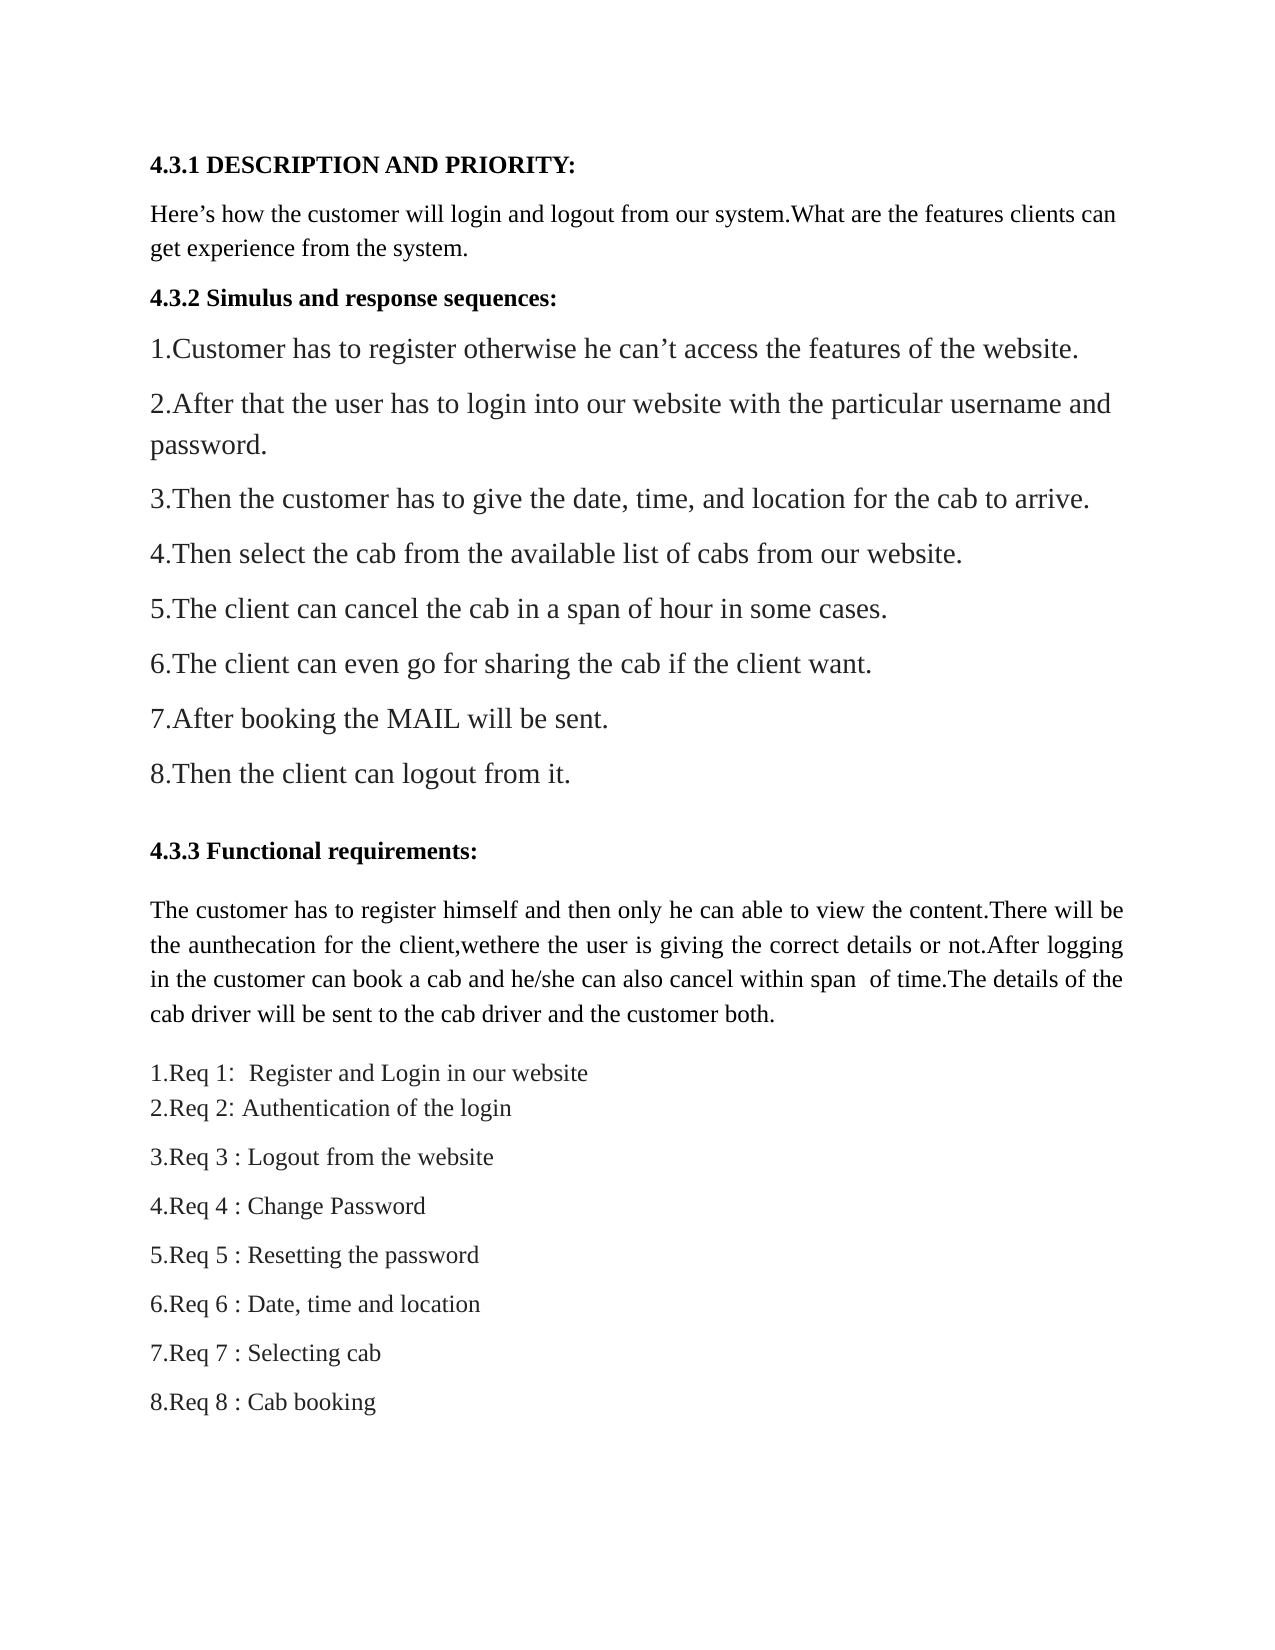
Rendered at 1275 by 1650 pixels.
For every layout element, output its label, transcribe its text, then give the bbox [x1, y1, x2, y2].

text 4.3.2 Simulus and response sequences: [150, 283, 1125, 311]
text 1.Req 1: Register and Login in our website [150, 1058, 1125, 1087]
text 3.Req 3 : Logout from the website [150, 1142, 1125, 1171]
text 2.After that the user has to login into our website with the particular username and password. [150, 387, 1125, 460]
text 7.Req 7 : Selecting cab [150, 1338, 1125, 1367]
text 3.Then the customer has to give the date, time, and location for the cab to arrive. [150, 482, 1125, 515]
text 8.Then the client can logout from it. [150, 756, 1125, 790]
text 7.After booking the MAIL will be sent. [150, 701, 1125, 735]
text 2.Req 2: Authentication of the login [150, 1093, 1125, 1122]
text The customer has to register himself and then only he can able to view the content.There will be the aunthecation for the client,wethere the user is giving the correct details or not.After logging in the customer can book a cab and he/she can also cancel within span of time.The details of the cab driver will be sent to the cab driver and the customer both. [150, 896, 1125, 1028]
text Here’s how the customer will login and logout from our system.What are the features clients can get experience from the system. [150, 199, 1125, 262]
text 6.The client can even go for sharing the cab if the client want. [150, 646, 1125, 680]
text 4.Req 4 : Change Password [150, 1191, 1125, 1220]
text 1.Customer has to register otherwise he can’t access the features of the website. [150, 332, 1125, 365]
text 8.Req 8 : Cab booking [150, 1387, 1125, 1416]
text 4.3.1 DESCRIPTION AND PRIORITY: [150, 150, 1125, 179]
text 6.Req 6 : Date, time and location [150, 1289, 1125, 1318]
text 4.3.3 Functional requirements: [150, 836, 1125, 865]
text 4.Then select the cab from the available list of cabs from our website. [150, 537, 1125, 570]
text 5.Req 5 : Resetting the password [150, 1240, 1125, 1269]
text 5.The client can cancel the cab in a span of hour in some cases. [150, 591, 1125, 625]
